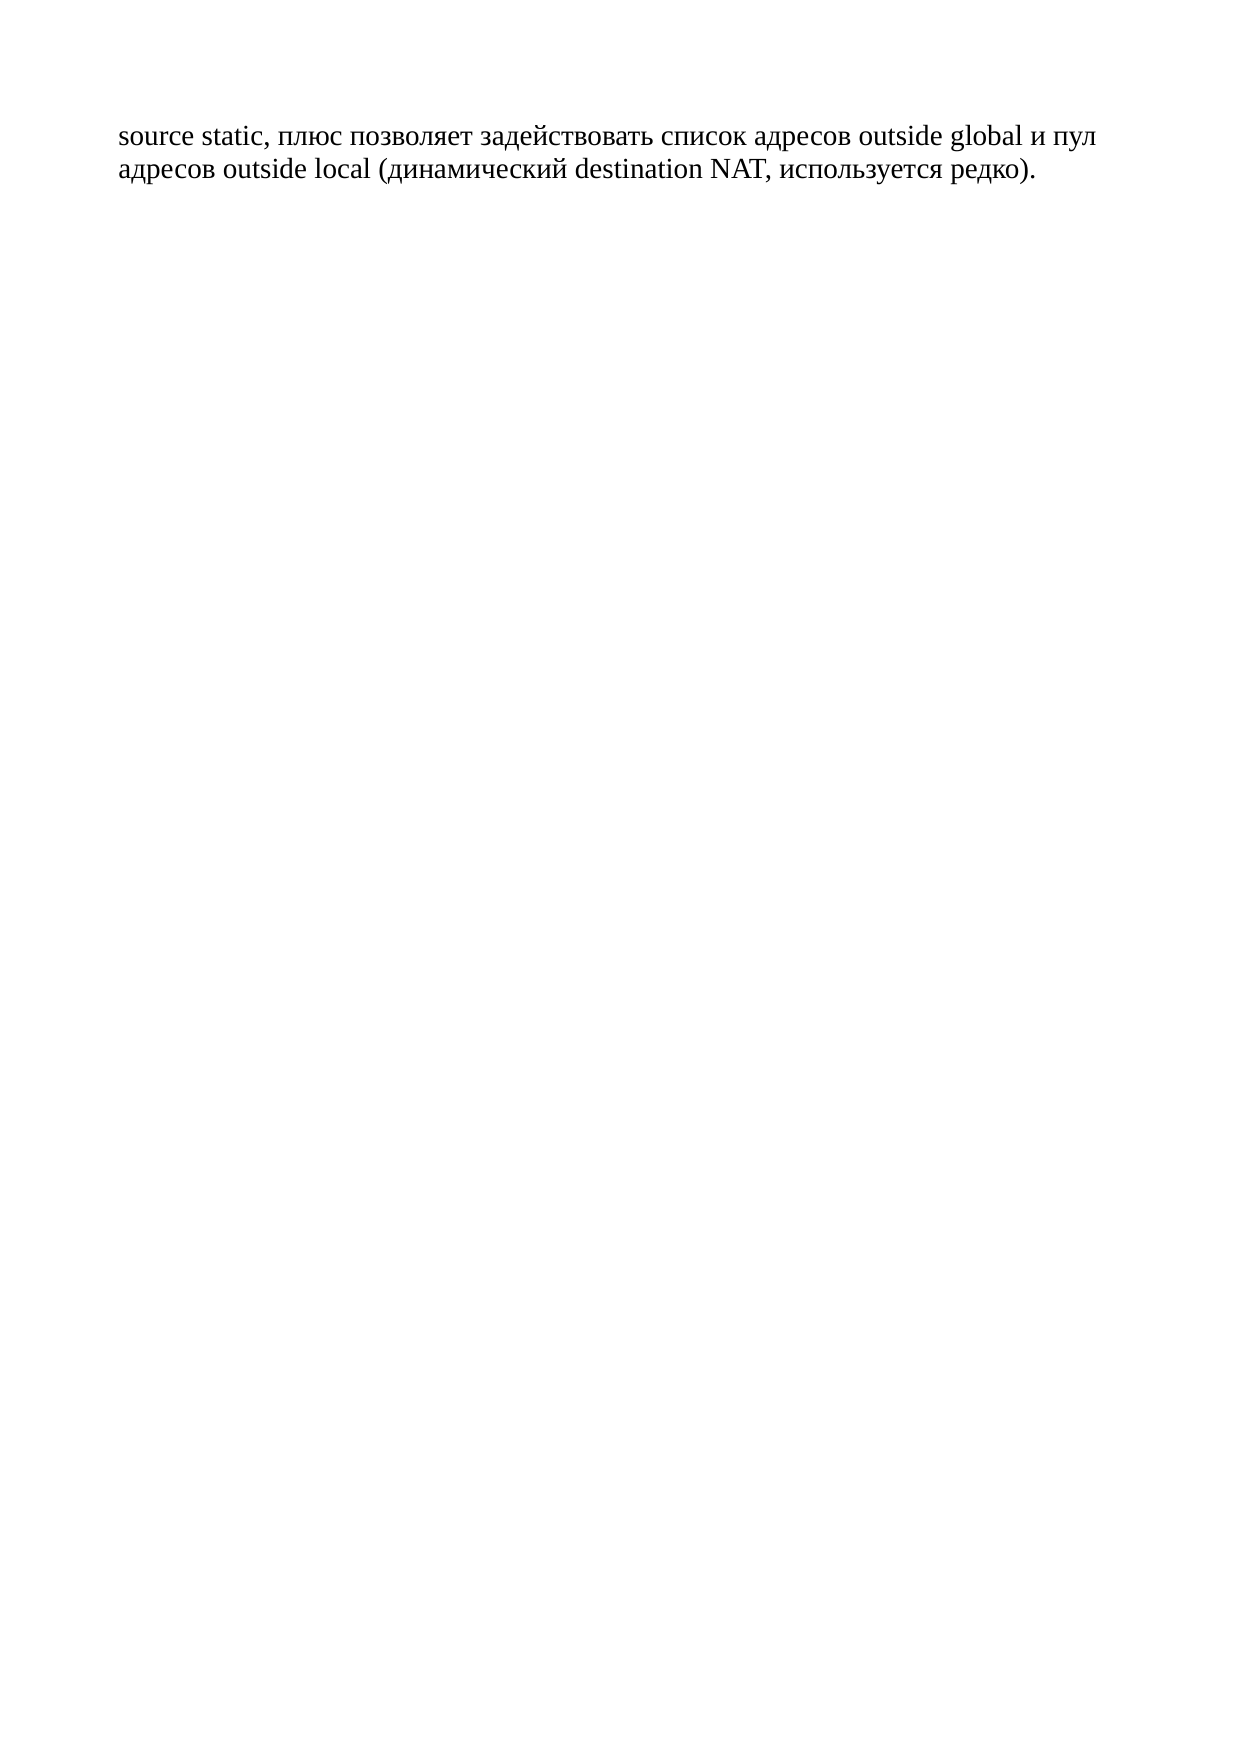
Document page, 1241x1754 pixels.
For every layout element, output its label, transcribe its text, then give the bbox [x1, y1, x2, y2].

text source static, плюс позволяет задействовать список адресов outside global и пул [118, 118, 1122, 152]
text адресов outside local (динамический destination NAT, используется редко). [118, 152, 1122, 185]
